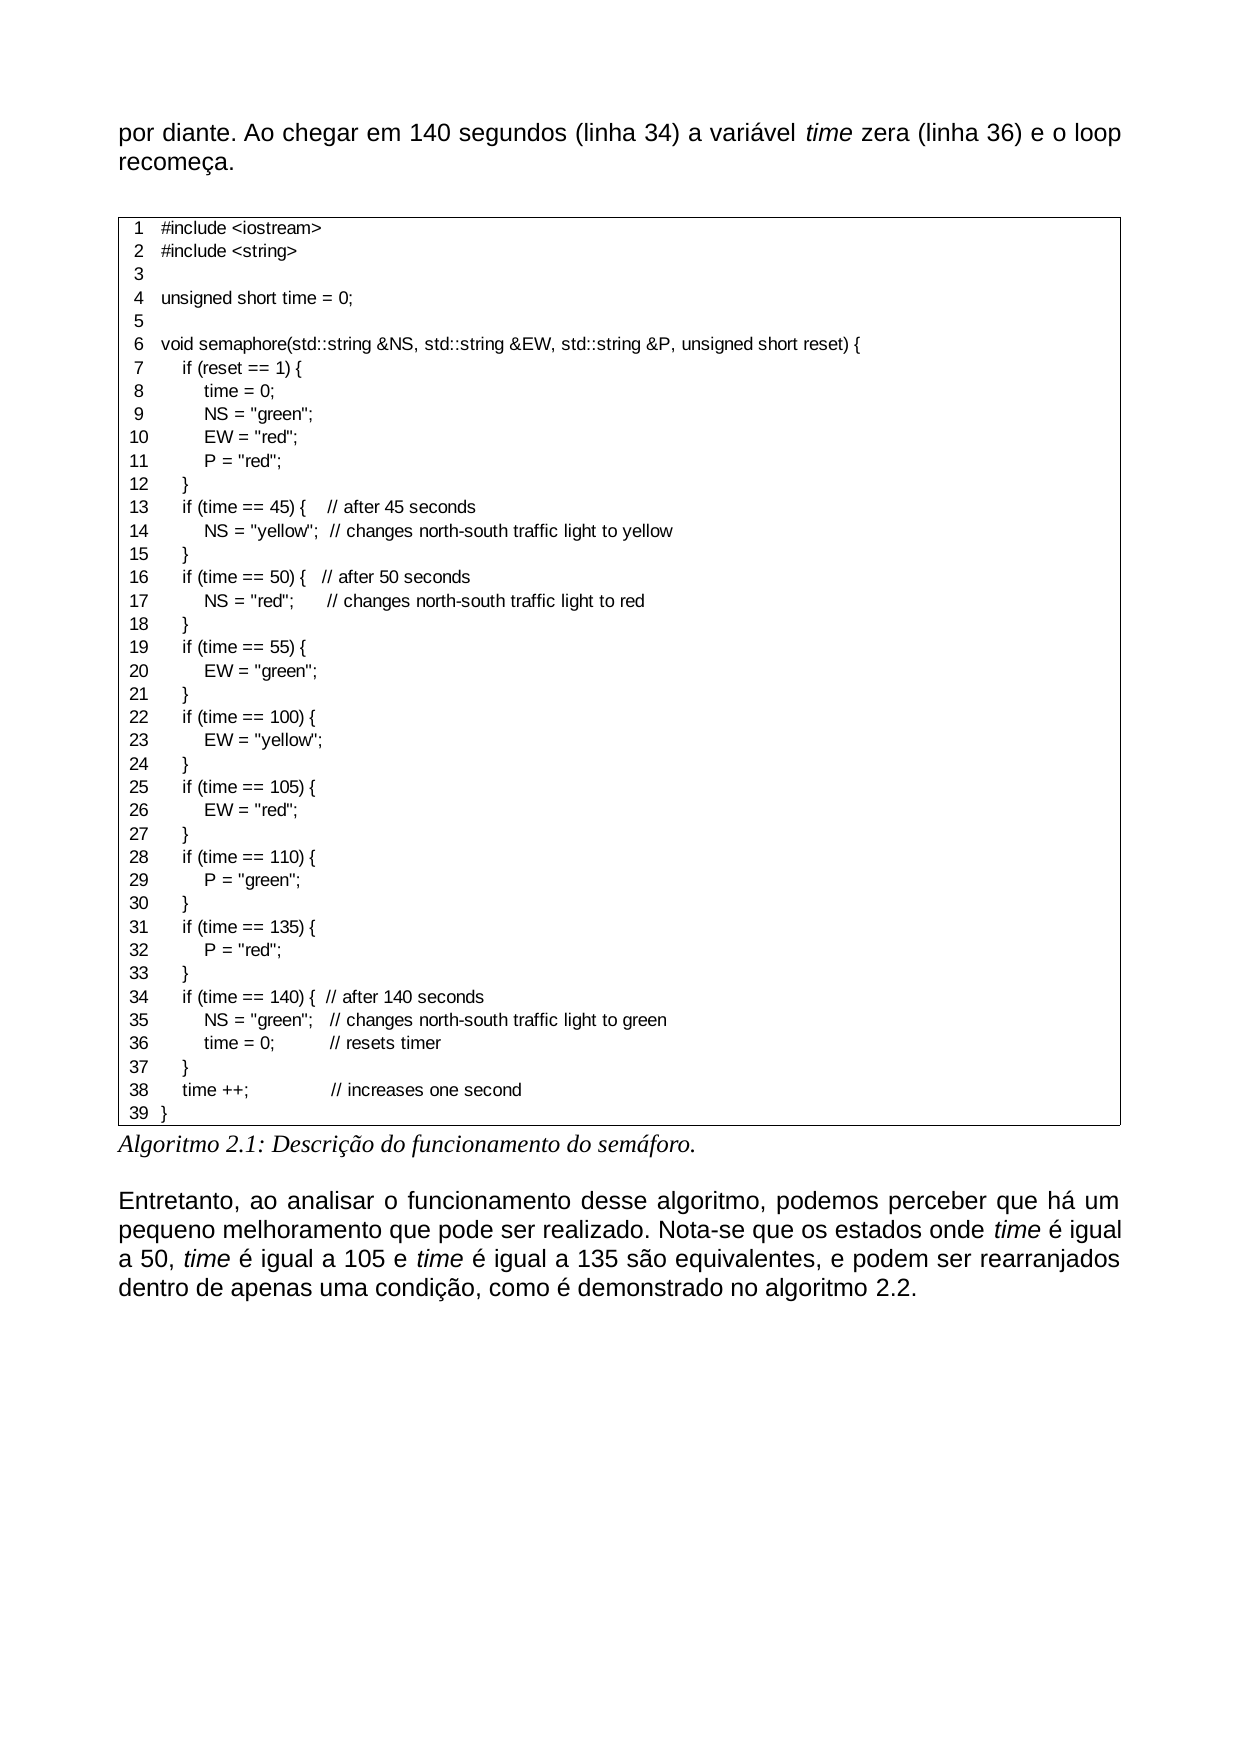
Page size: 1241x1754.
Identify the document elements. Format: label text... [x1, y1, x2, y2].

text por diante. Ao chegar em 140 segundos (linha 34) a variável time zera (linha 36) e o loop recomeça. [118, 118, 1122, 176]
text Algoritmo 2.1: Descrição do funcionamento do semáforo. [118, 217, 1122, 1157]
text Entretanto, ao analisar o funcionamento desse algoritmo, podemos perceber que há um pequeno melhoramento que pode ser realizado. Nota-se que os estados onde time é igual a 50, time é igual a 105 e time é igual a 135 são equivalentes, e podem ser rearranjados dentro de apenas uma condição, como é demonstrado no algoritmo 2.2. [118, 1186, 1122, 1301]
